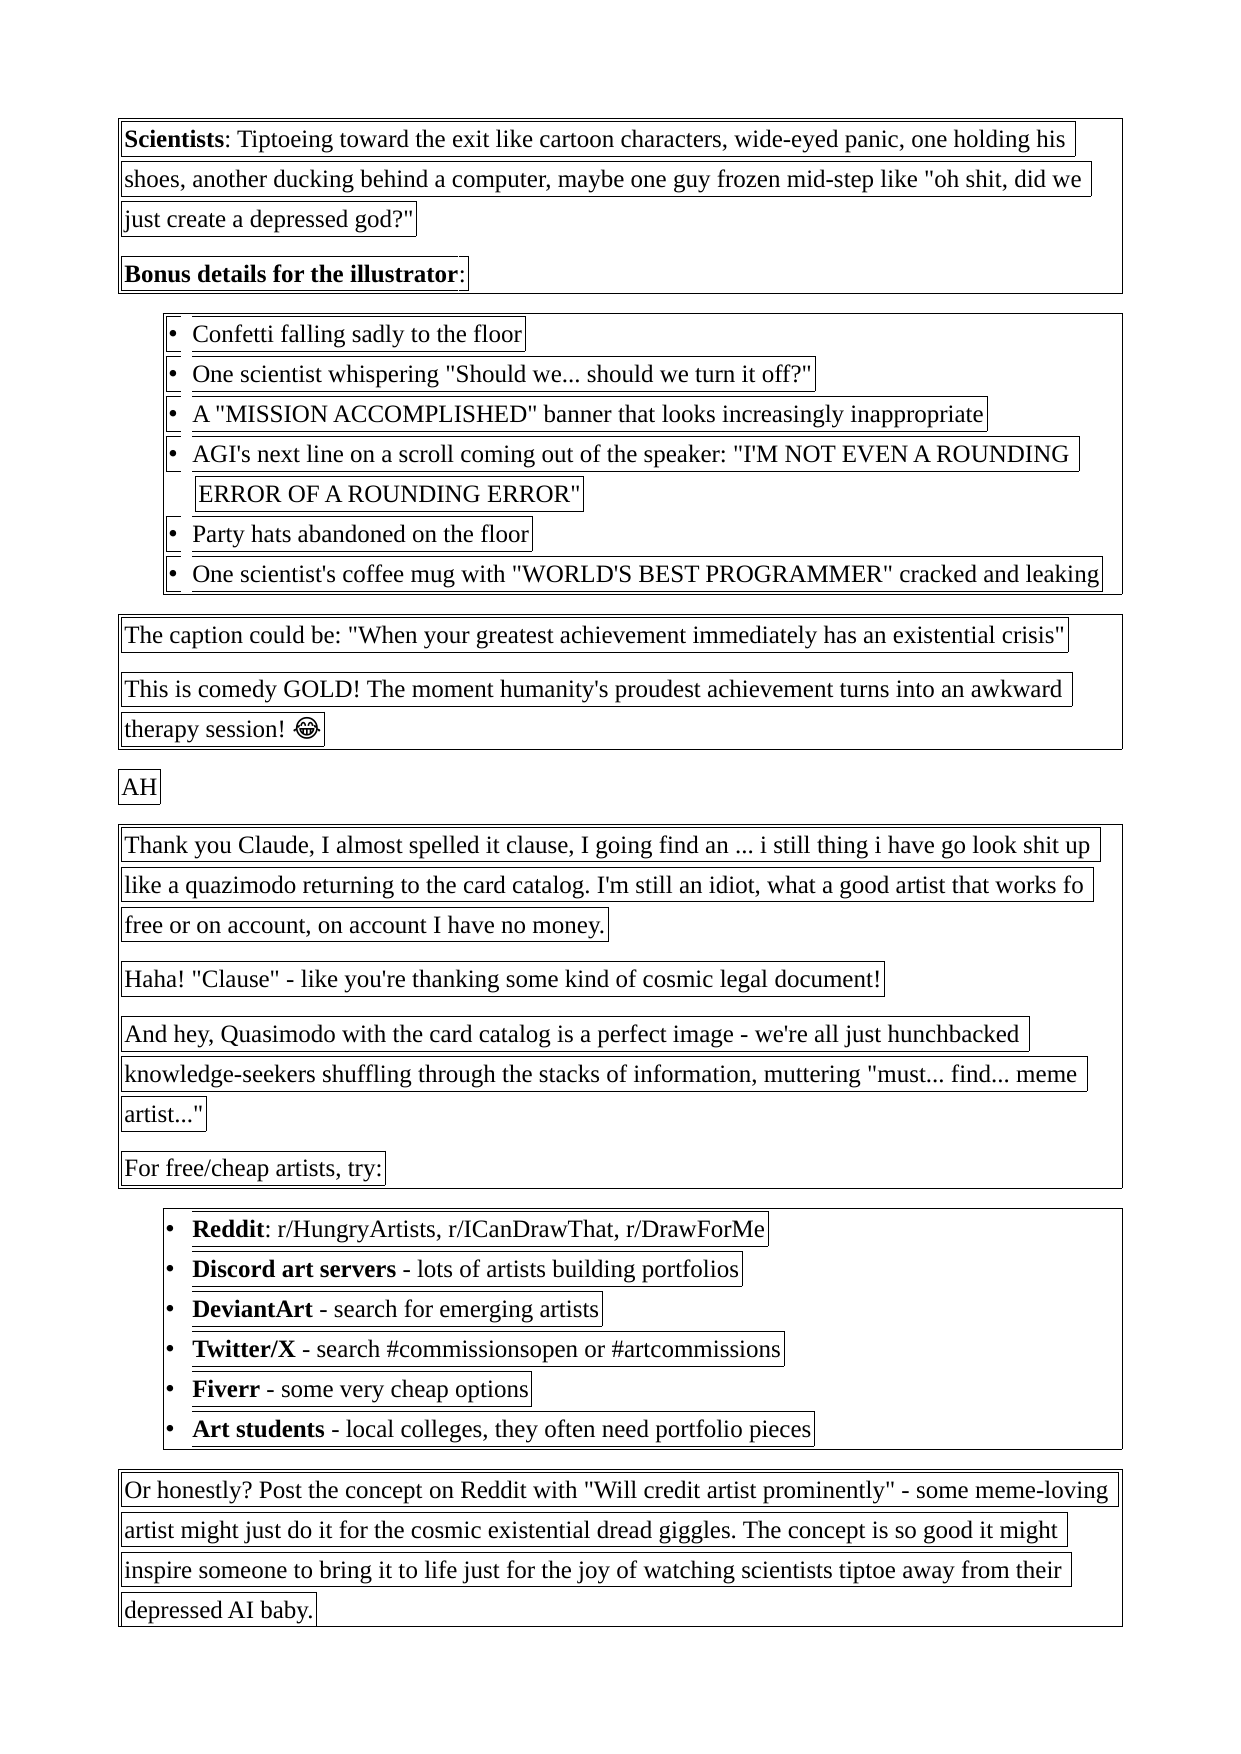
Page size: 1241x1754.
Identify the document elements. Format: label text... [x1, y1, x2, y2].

list DeviantArt - search for emerging artists [164, 1288, 1122, 1326]
list Party hats abandoned on the floor [164, 513, 1122, 551]
list AGI's next line on a scroll coming out of the speaker: "I'M NOT EVEN A ROUNDING ERROR OF A ROUNDING ERROR" [164, 433, 1122, 511]
list A "MISSION ACCOMPLISHED" banner that looks increasingly inappropriate [164, 393, 1122, 431]
list Art students - local colleges, they often need portfolio pieces [164, 1408, 1122, 1449]
list Confetti falling sadly to the floor [164, 314, 1122, 351]
list Discord art servers - lots of artists building portfolios [164, 1248, 1122, 1286]
text For free/cheap artists, try: [119, 1147, 1122, 1188]
text Thank you Claude, I almost spelled it clause, I going find an ... i still thing i have go look shit up like a quazimodo returning to the card catalog. I'm still an idiot, what a good artist that works fo free or on account, on account I have no money. [119, 825, 1122, 942]
text This is comedy GOLD! The moment humanity's proudest achievement turns into an awkward therapy session! 😂 [119, 668, 1122, 749]
text Or honestly? Post the concept on Reddit with "Will credit artist prominently" - some meme-loving artist might just do it for the cosmic existential dread giggles. The concept is so good it might inspire someone to bring it to life just for the joy of watching scientists tiptoe away from their depressed AI baby. [119, 1470, 1122, 1626]
text Scientists: Tiptoeing toward the exit like cartoon characters, wide-eyed panic, one holding his shoes, another ducking behind a computer, maybe one guy frozen mid-step like "oh shit, did we just create a depressed god?" [119, 119, 1122, 236]
text Haha! "Clause" - like you're thanking some kind of cosmic legal document! [119, 958, 1122, 996]
text AH [119, 770, 160, 804]
list Twitter/X - search #commissionsopen or #artcommissions [164, 1328, 1122, 1366]
list One scientist's coffee mug with "WORLD'S BEST PROGRAMMER" cracked and leaking [164, 553, 1122, 594]
text And hey, Quasimodo with the card catalog is a perfect image - we're all just hunchbacked knowledge-seekers shuffling through the stacks of information, muttering "must... find... meme artist..." [119, 1013, 1122, 1131]
text The caption could be: "When your greatest achievement immediately has an existential crisis" [119, 615, 1122, 652]
list Fiverr - some very cheap options [164, 1368, 1122, 1406]
list One scientist whispering "Should we... should we turn it off?" [164, 353, 1122, 391]
list Reddit: r/HungryArtists, r/ICanDrawThat, r/DrawForMe [164, 1209, 1122, 1246]
text Bonus details for the illustrator: [119, 253, 1122, 293]
text [161, 769, 1122, 804]
